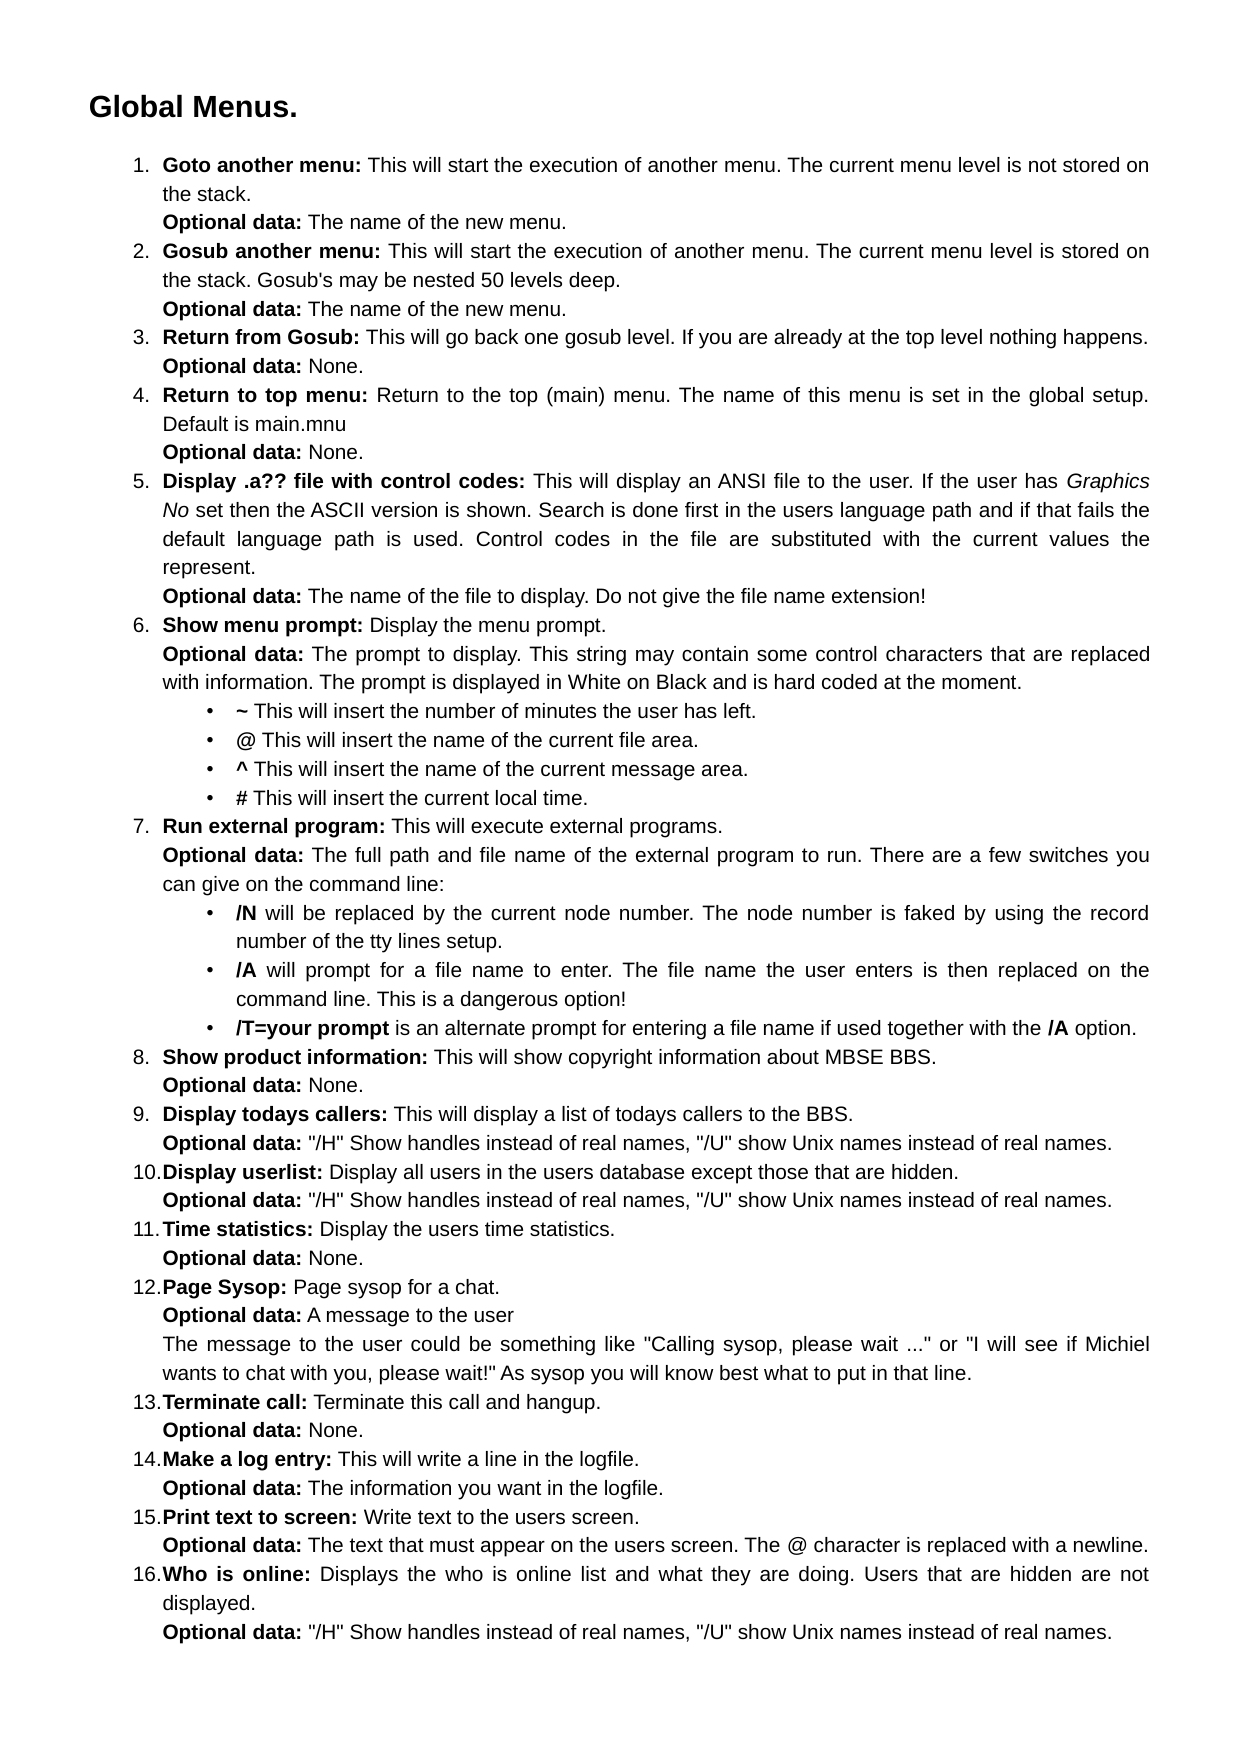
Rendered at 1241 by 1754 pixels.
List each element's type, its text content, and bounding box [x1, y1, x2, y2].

list ^ This will insert the name of the current message area. [206, 757, 1152, 781]
list Optional data: "/H" Show handles instead of real names, "/U" show Unix names instead of real names. [133, 1619, 1152, 1643]
subtitle Global Menus. [88, 88, 1152, 124]
list Optional data: The name of the new menu. [133, 296, 1152, 320]
list Optional data: The information you want in the logfile. [133, 1476, 1152, 1500]
list Optional data: None. [133, 1073, 1152, 1097]
list Make a log entry: This will write a line in the logfile. [133, 1447, 1152, 1471]
list Run external program: This will execute external programs. [133, 814, 1152, 838]
list Show product information: This will show copyright information about MBSE BBS. [133, 1044, 1152, 1068]
list Optional data: None. [133, 1246, 1152, 1270]
list Page Sysop: Page sysop for a chat. [133, 1274, 1152, 1298]
list Gosub another menu: This will start the execution of another menu. The current menu level is stored on the stack. Gosub's may be nested 50 levels deep. [133, 239, 1152, 292]
list Optional data: None. [133, 1418, 1152, 1442]
list Display userlist: Display all users in the users database except those that are hidden. [133, 1159, 1152, 1183]
list Optional data: "/H" Show handles instead of real names, "/U" show Unix names instead of real names. [133, 1188, 1152, 1212]
list /N will be replaced by the current node number. The node number is faked by using the record number of the tty lines setup. [206, 901, 1152, 953]
list Time statistics: Display the users time statistics. [133, 1217, 1152, 1241]
list # This will insert the current local time. [206, 785, 1152, 809]
list Optional data: The full path and file name of the external program to run. There are a few switches you can give on the command line: [133, 843, 1152, 896]
list Goto another menu: This will start the execution of another menu. The current menu level is not stored on the stack. [133, 153, 1152, 205]
list Optional data: A message to the user [133, 1303, 1152, 1327]
list Return to top menu: Return to the top (main) menu. The name of this menu is set in the global setup. Default is main.mnu [133, 383, 1152, 435]
list /T=your prompt is an alternate prompt for entering a file name if used together with the /A option. [206, 1016, 1152, 1040]
list The message to the user could be something like "Calling sysop, please wait ..." or "I will see if Michiel wants to chat with you, please wait!" As sysop you will know best what to put in that line. [133, 1332, 1152, 1385]
list Display todays callers: This will display a list of todays callers to the BBS. [133, 1102, 1152, 1126]
list ~ This will insert the number of minutes the user has left. [206, 699, 1152, 723]
list Optional data: None. [133, 440, 1152, 464]
list /A will prompt for a file name to enter. The file name the user enters is then replaced on the command line. This is a dangerous option! [206, 958, 1152, 1011]
list Who is online: Displays the who is online list and what they are doing. Users that are hidden are not displayed. [133, 1562, 1152, 1615]
list Optional data: "/H" Show handles instead of real names, "/U" show Unix names instead of real names. [133, 1131, 1152, 1155]
list Print text to screen: Write text to the users screen. [133, 1504, 1152, 1528]
list Return from Gosub: This will go back one gosub level. If you are already at the top level nothing happens. [133, 325, 1152, 349]
list Optional data: None. [133, 354, 1152, 378]
list Optional data: The text that must appear on the users screen. The @ character is replaced with a newline. [133, 1533, 1152, 1557]
list Optional data: The prompt to display. This string may contain some control characters that are replaced with information. The prompt is displayed in White on Black and is hard coded at the moment. [133, 641, 1152, 694]
list Optional data: The name of the new menu. [133, 210, 1152, 234]
list Show menu prompt: Display the menu prompt. [133, 613, 1152, 637]
list @ This will insert the name of the current file area. [206, 728, 1152, 752]
list Terminate call: Terminate this call and hangup. [133, 1389, 1152, 1413]
list Display .a?? file with control codes: This will display an ANSI file to the user. If the user has Graphics No set then the ASCII version is shown. Search is done first in the users language path and if that fails the default language path is used. Control codes in the file are substituted with the current values the represent. Optional data: The name of the file to display. Do not give the file name extension! [133, 469, 1152, 608]
